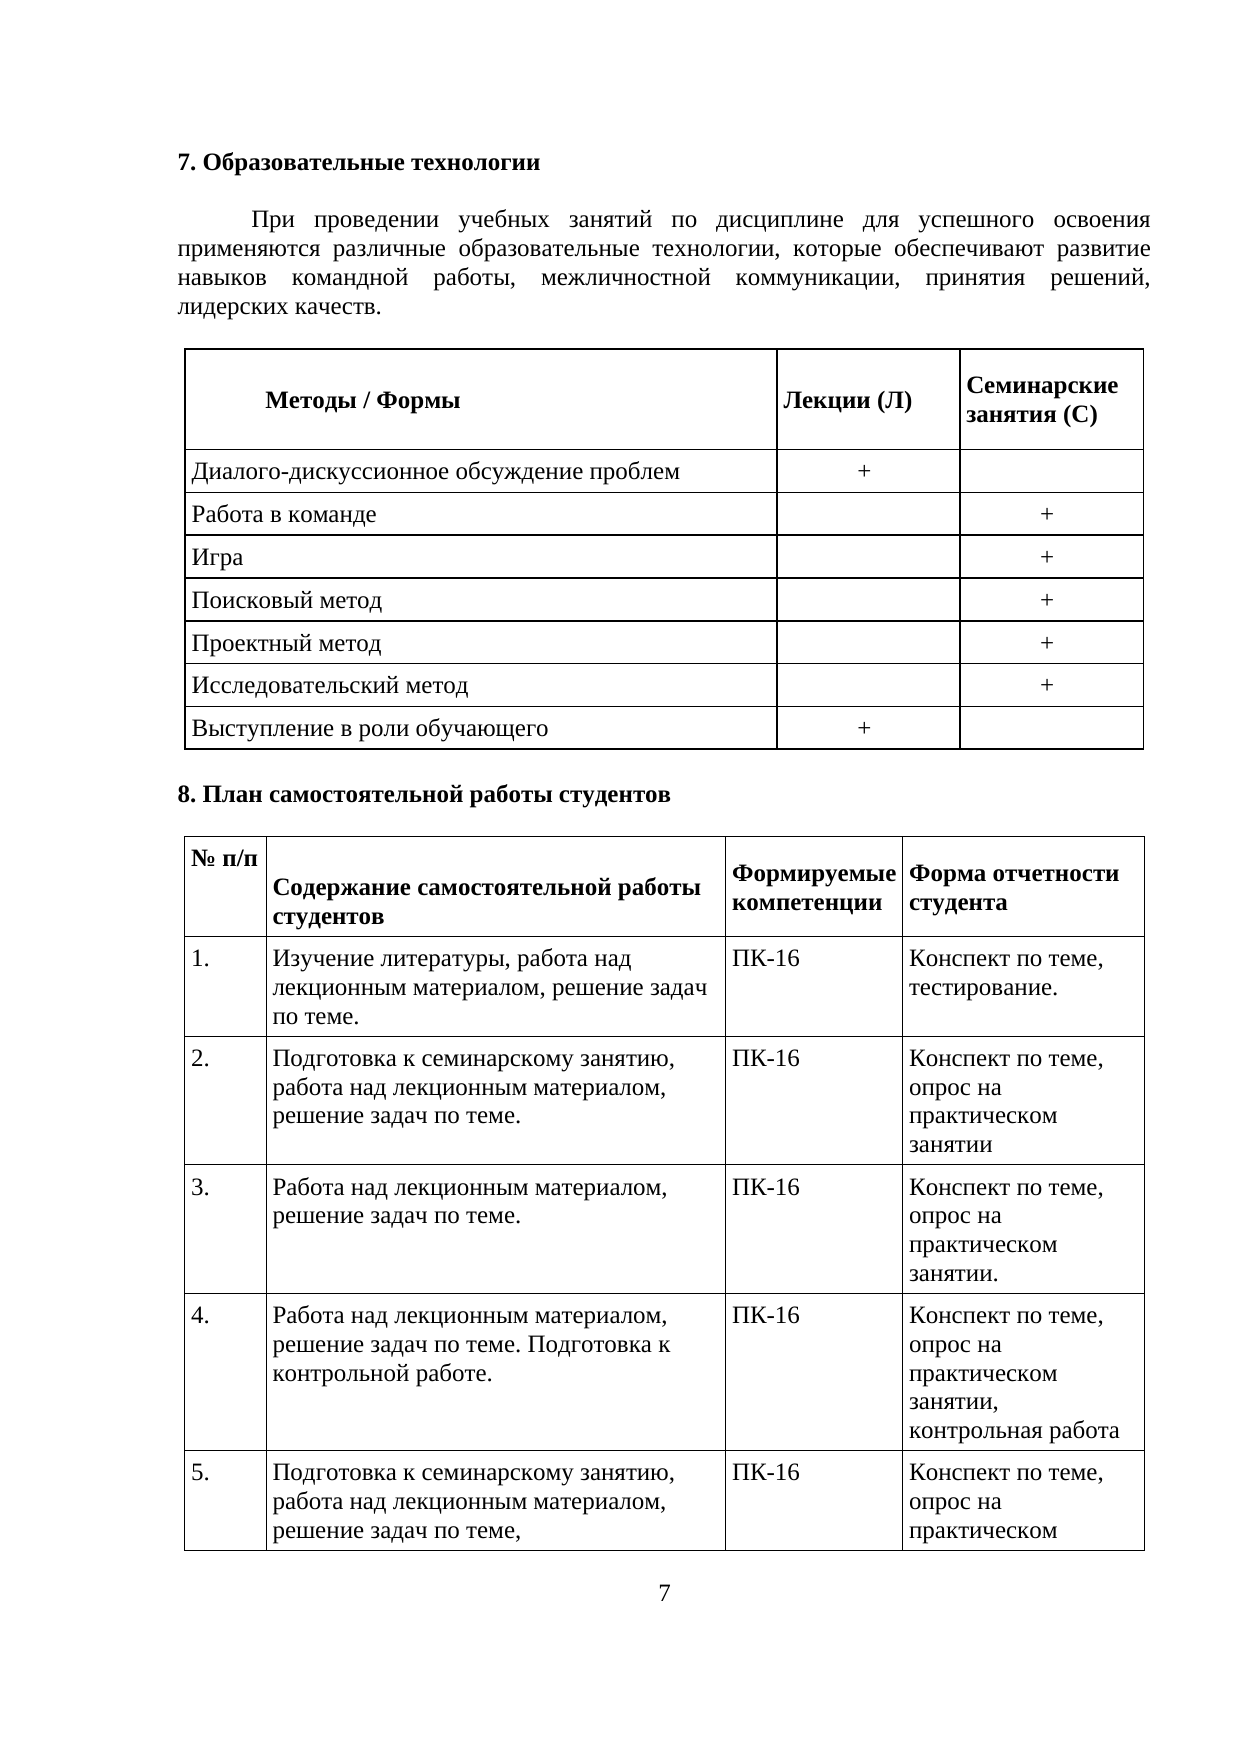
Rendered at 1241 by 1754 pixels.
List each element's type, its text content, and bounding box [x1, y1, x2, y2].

table_cell [961, 450, 1143, 491]
table_cell Исследовательский метод [186, 664, 776, 706]
table_cell Подготовка к семинарскому занятию, работа над лекционным материалом, решение задач по теме. [267, 1037, 725, 1164]
table_cell 3. [185, 1165, 266, 1293]
table_cell 2. [185, 1037, 266, 1164]
table_cell Игра [186, 536, 776, 577]
table_cell [778, 536, 959, 577]
table_cell ПК-16 [726, 937, 902, 1036]
table_cell Конспект по теме, опрос на практическом занятии [903, 1037, 1144, 1164]
table_cell Подготовка к семинарскому занятию, работа над лекционным материалом, решение задач по теме, [267, 1451, 725, 1550]
table_header № п/п [185, 837, 266, 936]
table_cell ПК-16 [726, 1294, 902, 1450]
table_cell + [961, 579, 1143, 620]
table_cell + [778, 707, 959, 748]
text При проведении учебных занятий по дисциплине для успешного освоения применяются различные образовательные технологии, которые обеспечивают развитие навыков командной работы, межличностной коммуникации, принятия решений, лидерских качеств. [177, 204, 1152, 319]
table_cell 4. [185, 1294, 266, 1450]
text 8. План самостоятельной работы студентов [177, 779, 1152, 807]
table_cell Конспект по теме, тестирование. [903, 937, 1144, 1036]
table_cell Конспект по теме, опрос на практическом [903, 1451, 1144, 1550]
table_cell + [961, 493, 1143, 534]
table_cell Конспект по теме, опрос на практическом занятии. [903, 1165, 1144, 1293]
table_cell Диалого-дискуссионное обсуждение проблем [186, 450, 776, 491]
table_cell 5. [185, 1451, 266, 1550]
table_cell Работа над лекционным материалом, решение задач по теме. Подготовка к контрольной работе. [267, 1294, 725, 1450]
table_header Содержание самостоятельной работы студентов [267, 837, 725, 936]
table_cell + [778, 450, 959, 491]
table_header Формируемые компетенции [726, 837, 902, 936]
table_cell [778, 493, 959, 534]
table_cell Поисковый метод [186, 579, 776, 620]
table_cell + [961, 622, 1143, 663]
table_cell Выступление в роли обучающего [186, 707, 776, 748]
table_header Методы / Формы [186, 350, 776, 449]
table_cell ПК-16 [726, 1451, 902, 1550]
table_cell Работа над лекционным материалом, решение задач по теме. [267, 1165, 725, 1293]
table_header Семинарские занятия (С) [961, 350, 1143, 449]
table_cell + [961, 536, 1143, 577]
table_cell Изучение литературы, работа над лекционным материалом, решение задач по теме. [267, 937, 725, 1036]
table_cell 1. [185, 937, 266, 1036]
table_cell ПК-16 [726, 1165, 902, 1293]
table_header Форма отчетности студента [903, 837, 1144, 936]
table_cell Проектный метод [186, 622, 776, 663]
text 7. Образовательные технологии [177, 147, 1152, 176]
table_cell Работа в команде [186, 493, 776, 534]
table_header Лекции (Л) [778, 350, 959, 449]
table_cell [961, 707, 1143, 748]
table_cell [778, 579, 959, 620]
table_cell Конспект по теме, опрос на практическом занятии, контрольная работа [903, 1294, 1144, 1450]
table_cell + [961, 664, 1143, 706]
table_cell [778, 622, 959, 663]
table_cell [778, 664, 959, 706]
table_cell ПК-16 [726, 1037, 902, 1164]
